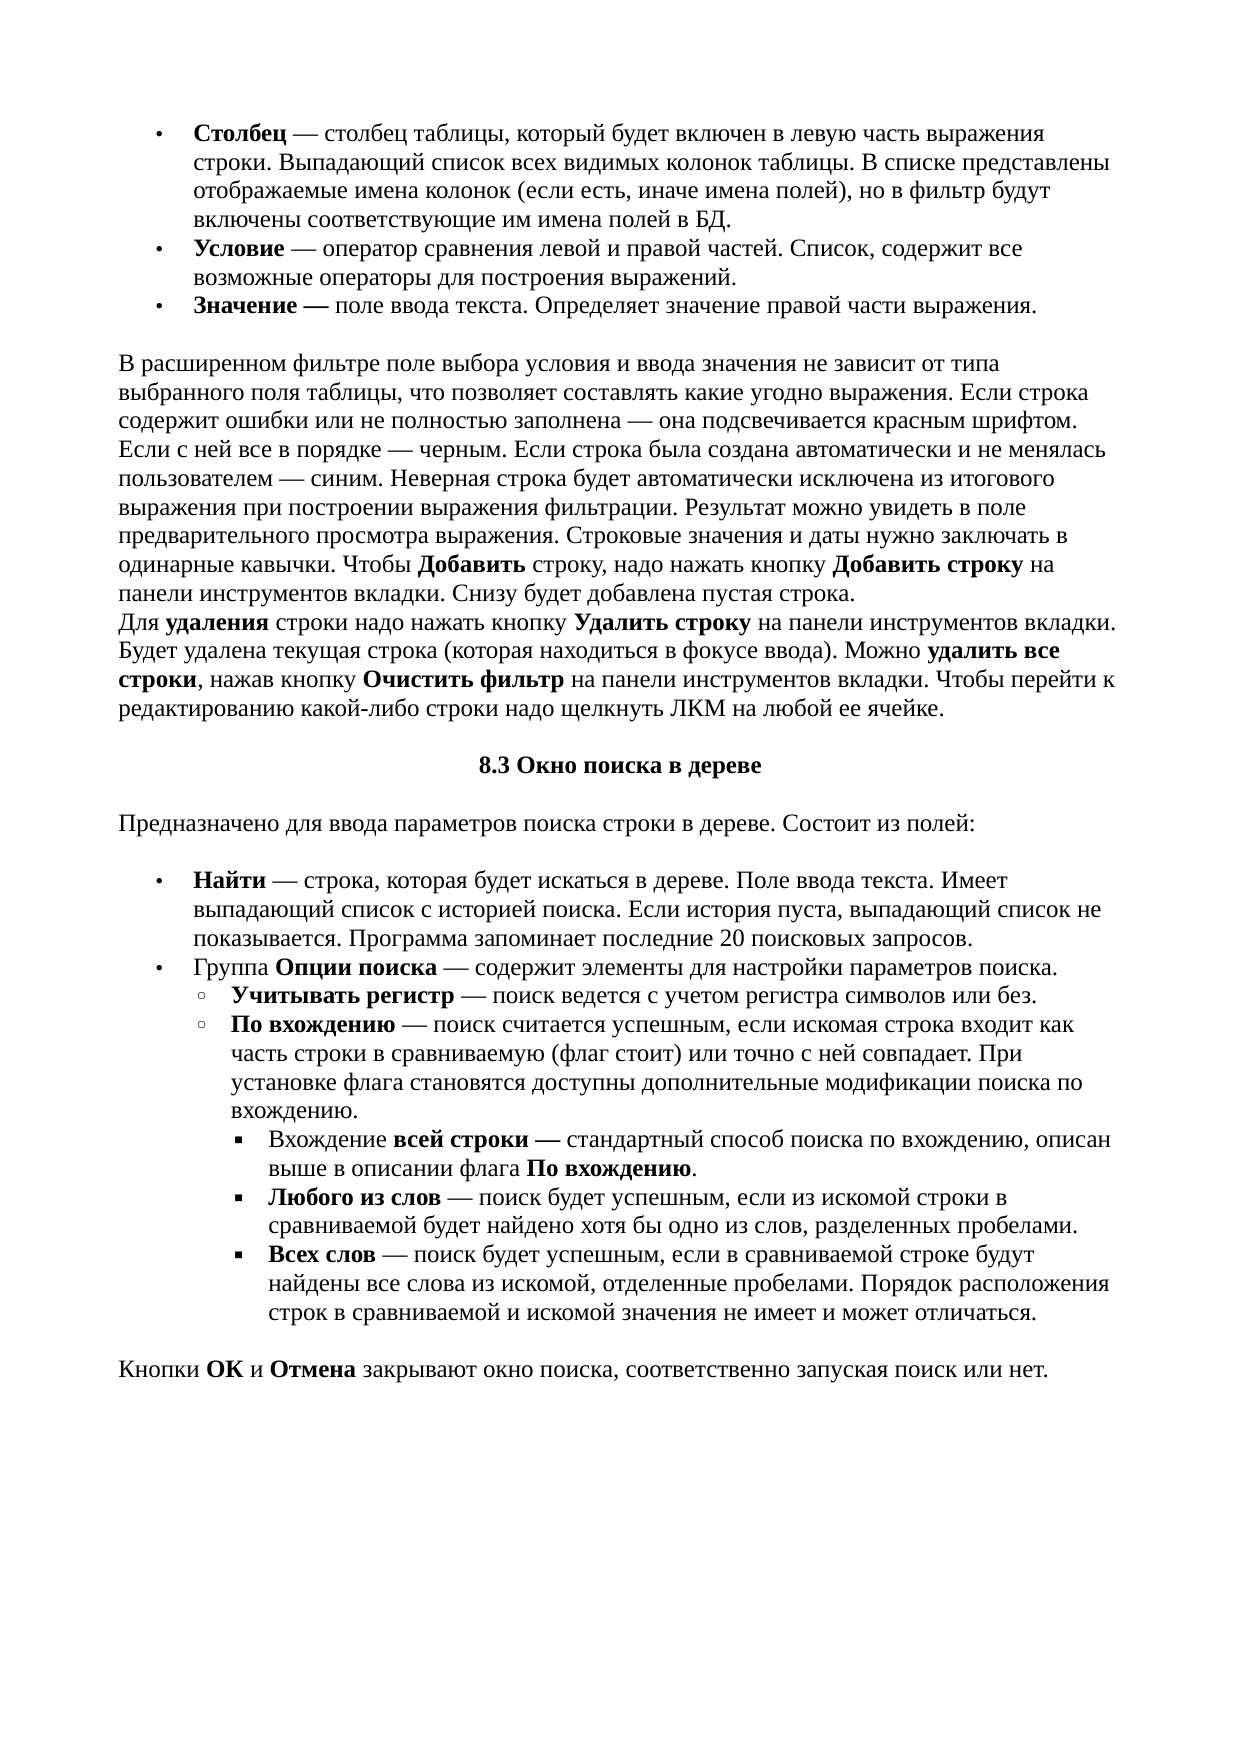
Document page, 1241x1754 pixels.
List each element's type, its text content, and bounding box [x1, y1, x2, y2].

list По вхождению — поиск считается успешным, если искомая строка входит как часть строки в сравниваемую (флаг стоит) или точно с ней совпадает. При установке флага становятся доступны дополнительные модификации поиска по вхождению. [193, 1009, 1122, 1124]
list Всех слов — поиск будет успешным, если в сравниваемой строке будут найдены все слова из искомой, отделенные пробелами. Порядок расположения строк в сравниваемой и искомой значения не имеет и может отличаться. [231, 1239, 1122, 1326]
text Кнопки ОК и Отмена закрывают окно поиска, соответственно запуская поиск или нет. [118, 1354, 1122, 1383]
list Учитывать регистр — поиск ведется с учетом регистра символов или без. [193, 981, 1122, 1009]
list Найти — строка, которая будет искаться в дереве. Поле ввода текста. Имеет выпадающий список с историей поиска. Если история пуста, выпадающий список не показывается. Программа запоминает последние 20 поисковых запросов. [156, 866, 1122, 952]
list Группа Опции поиска — содержит элементы для настройки параметров поиска. [156, 952, 1122, 981]
list Любого из слов — поиск будет успешным, если из искомой строки в сравниваемой будет найдено хотя бы одно из слов, разделенных пробелами. [231, 1182, 1122, 1239]
list Значение — поле ввода текста. Определяет значение правой части выражения. [156, 291, 1122, 319]
text Для удаления строки надо нажать кнопку Удалить строку на панели инструментов вкладки. Будет удалена текущая строка (которая находиться в фокусе ввода). Можно удалить все строки, нажав кнопку Очистить фильтр на панели инструментов вкладки. Чтобы перейти к редактированию какой-либо строки надо щелкнуть ЛКМ на любой ее ячейке. [118, 607, 1122, 722]
text Предназначено для ввода параметров поиска строки в дереве. Состоит из полей: [118, 808, 1122, 837]
list Столбец — столбец таблицы, который будет включен в левую часть выражения строки. Выпадающий список всех видимых колонок таблицы. В списке представлены отображаемые имена колонок (если есть, иначе имена полей), но в фильтр будут включены соответствующие им имена полей в БД. [156, 118, 1122, 233]
list Условие — оператор сравнения левой и правой частей. Список, содержит все возможные операторы для построения выражений. [156, 233, 1122, 291]
text В расширенном фильтре поле выбора условия и ввода значения не зависит от типа выбранного поля таблицы, что позволяет составлять какие угодно выражения. Если строка содержит ошибки или не полностью заполнена — она подсвечивается красным шрифтом. Если с ней все в порядке — черным. Если строка была создана автоматически и не менялась пользователем — синим. Неверная строка будет автоматически исключена из итогового выражения при построении выражения фильтрации. Результат можно увидеть в поле предварительного просмотра выражения. Строковые значения и даты нужно заключать в одинарные кавычки. Чтобы Добавить строку, надо нажать кнопку Добавить строку на панели инструментов вкладки. Снизу будет добавлена пустая строка. [118, 348, 1122, 607]
list Вхождение всей строки — стандартный способ поиска по вхождению, описан выше в описании флага По вхождению. [231, 1124, 1122, 1182]
text 8.3 Окно поиска в дереве [118, 751, 1122, 779]
